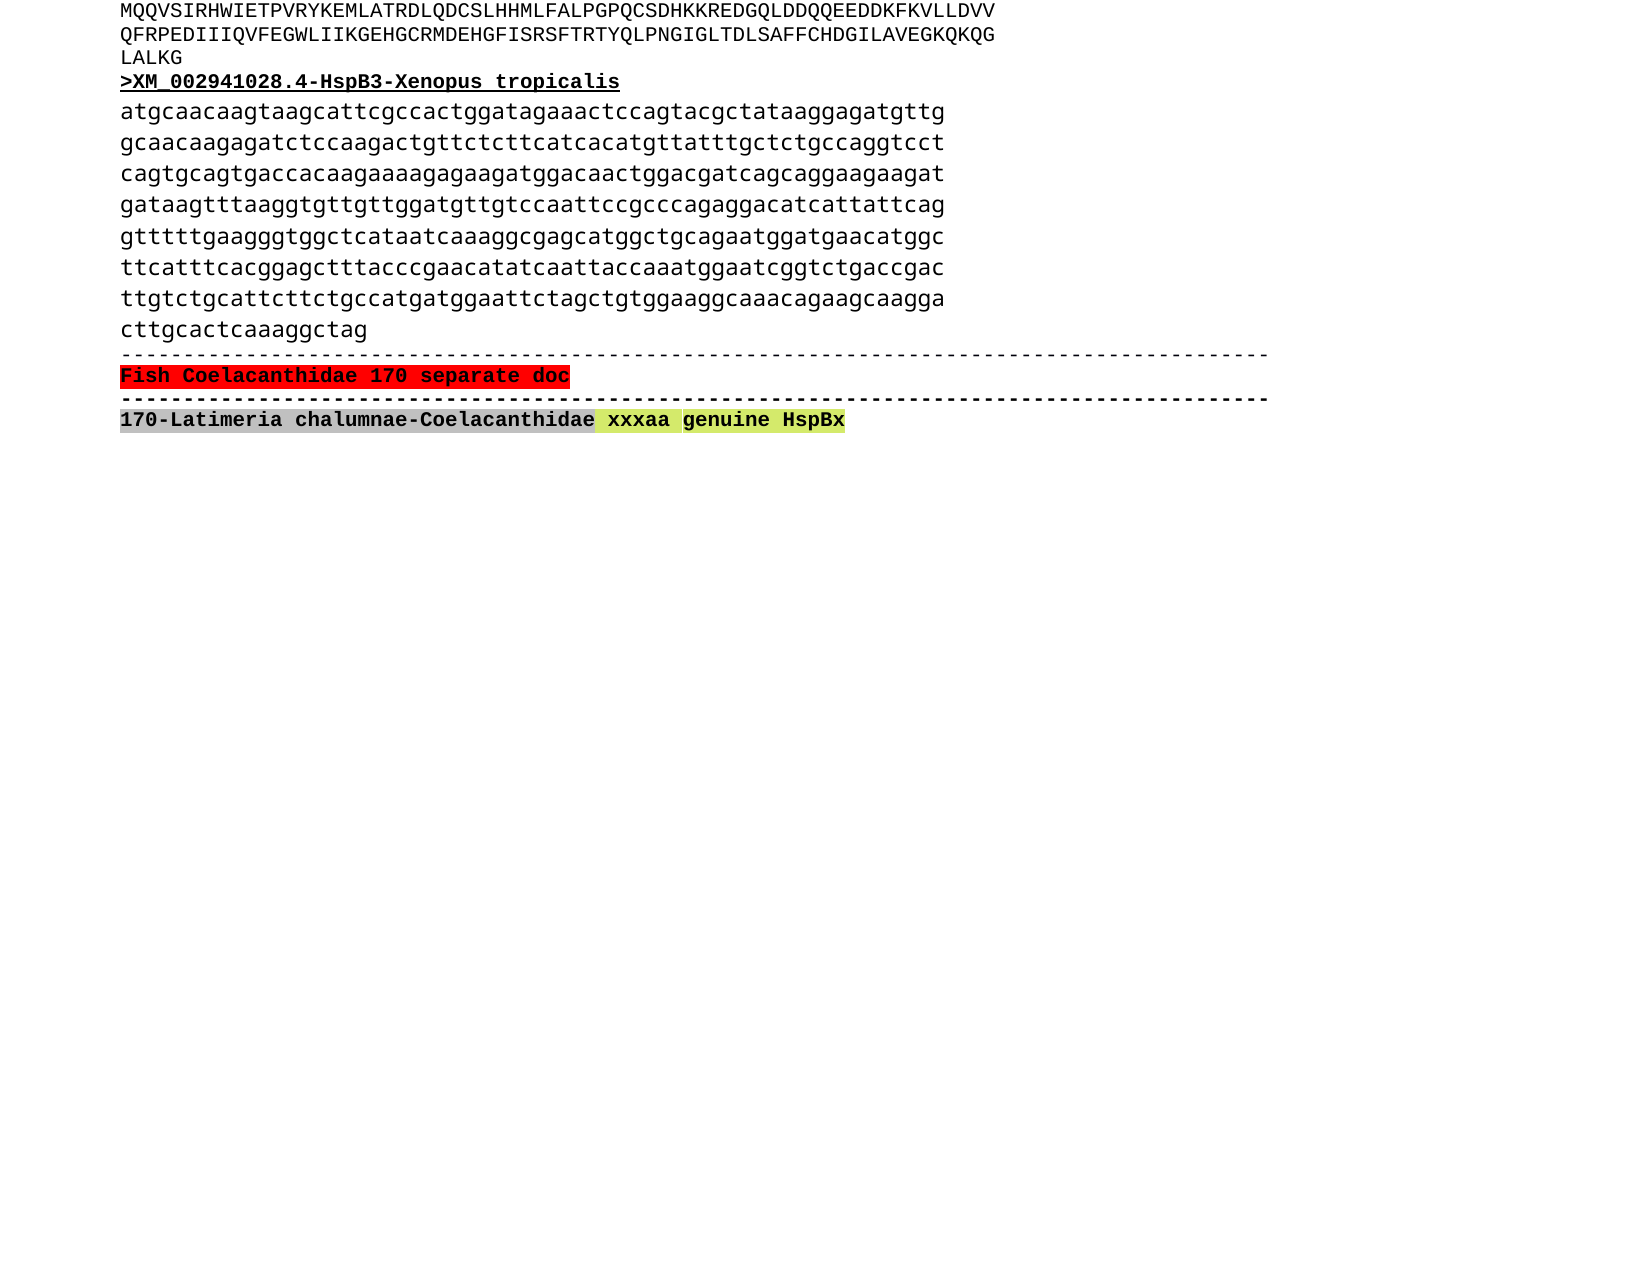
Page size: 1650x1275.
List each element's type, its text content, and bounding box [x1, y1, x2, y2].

text ttcatttcacggagctttacccgaacatatcaattaccaaatggaatcggtctgaccgac [120, 251, 1535, 282]
text gataagtttaaggtgttgttggatgttgtccaattccgcccagaggacatcattattcag [120, 188, 1535, 219]
text -------------------------------------------------------------------------------------------- [120, 389, 1337, 410]
text LALKG [120, 47, 1535, 71]
text Fish Coelacanthidae 170 separate doc [120, 365, 1336, 389]
text gtttttgaagggtggctcataatcaaaggcgagcatggctgcagaatggatgaacatggc [120, 219, 1535, 251]
text gcaacaagagatctccaagactgttctcttcatcacatgttatttgctctgccaggtcct [120, 126, 1535, 157]
text atgcaacaagtaagcattcgccactggatagaaactccagtacgctataaggagatgttg [120, 94, 1535, 126]
text -------------------------------------------------------------------------------------------- [120, 344, 1337, 365]
text cagtgcagtgaccacaagaaaagagaagatggacaactggacgatcagcaggaagaagat [120, 157, 1535, 188]
text >XM_002941028.4-HspB3-Xenopus tropicalis [120, 71, 1535, 94]
text ttgtctgcattcttctgccatgatggaattctagctgtggaaggcaaacagaagcaagga [120, 282, 1535, 313]
text cttgcactcaaaggctag [120, 313, 1535, 344]
text 170-Latimeria chalumnae-Coelacanthidae xxxaa genuine HspBx [120, 410, 1337, 431]
text MQQVSIRHWIETPVRYKEMLATRDLQDCSLHHMLFALPGPQCSDHKKREDGQLDDQQEEDDKFKVLLDVV [120, 0, 1535, 24]
text QFRPEDIIIQVFEGWLIIKGEHGCRMDEHGFISRSFTRTYQLPNGIGLTDLSAFFCHDGILAVEGKQKQG [120, 24, 1535, 47]
